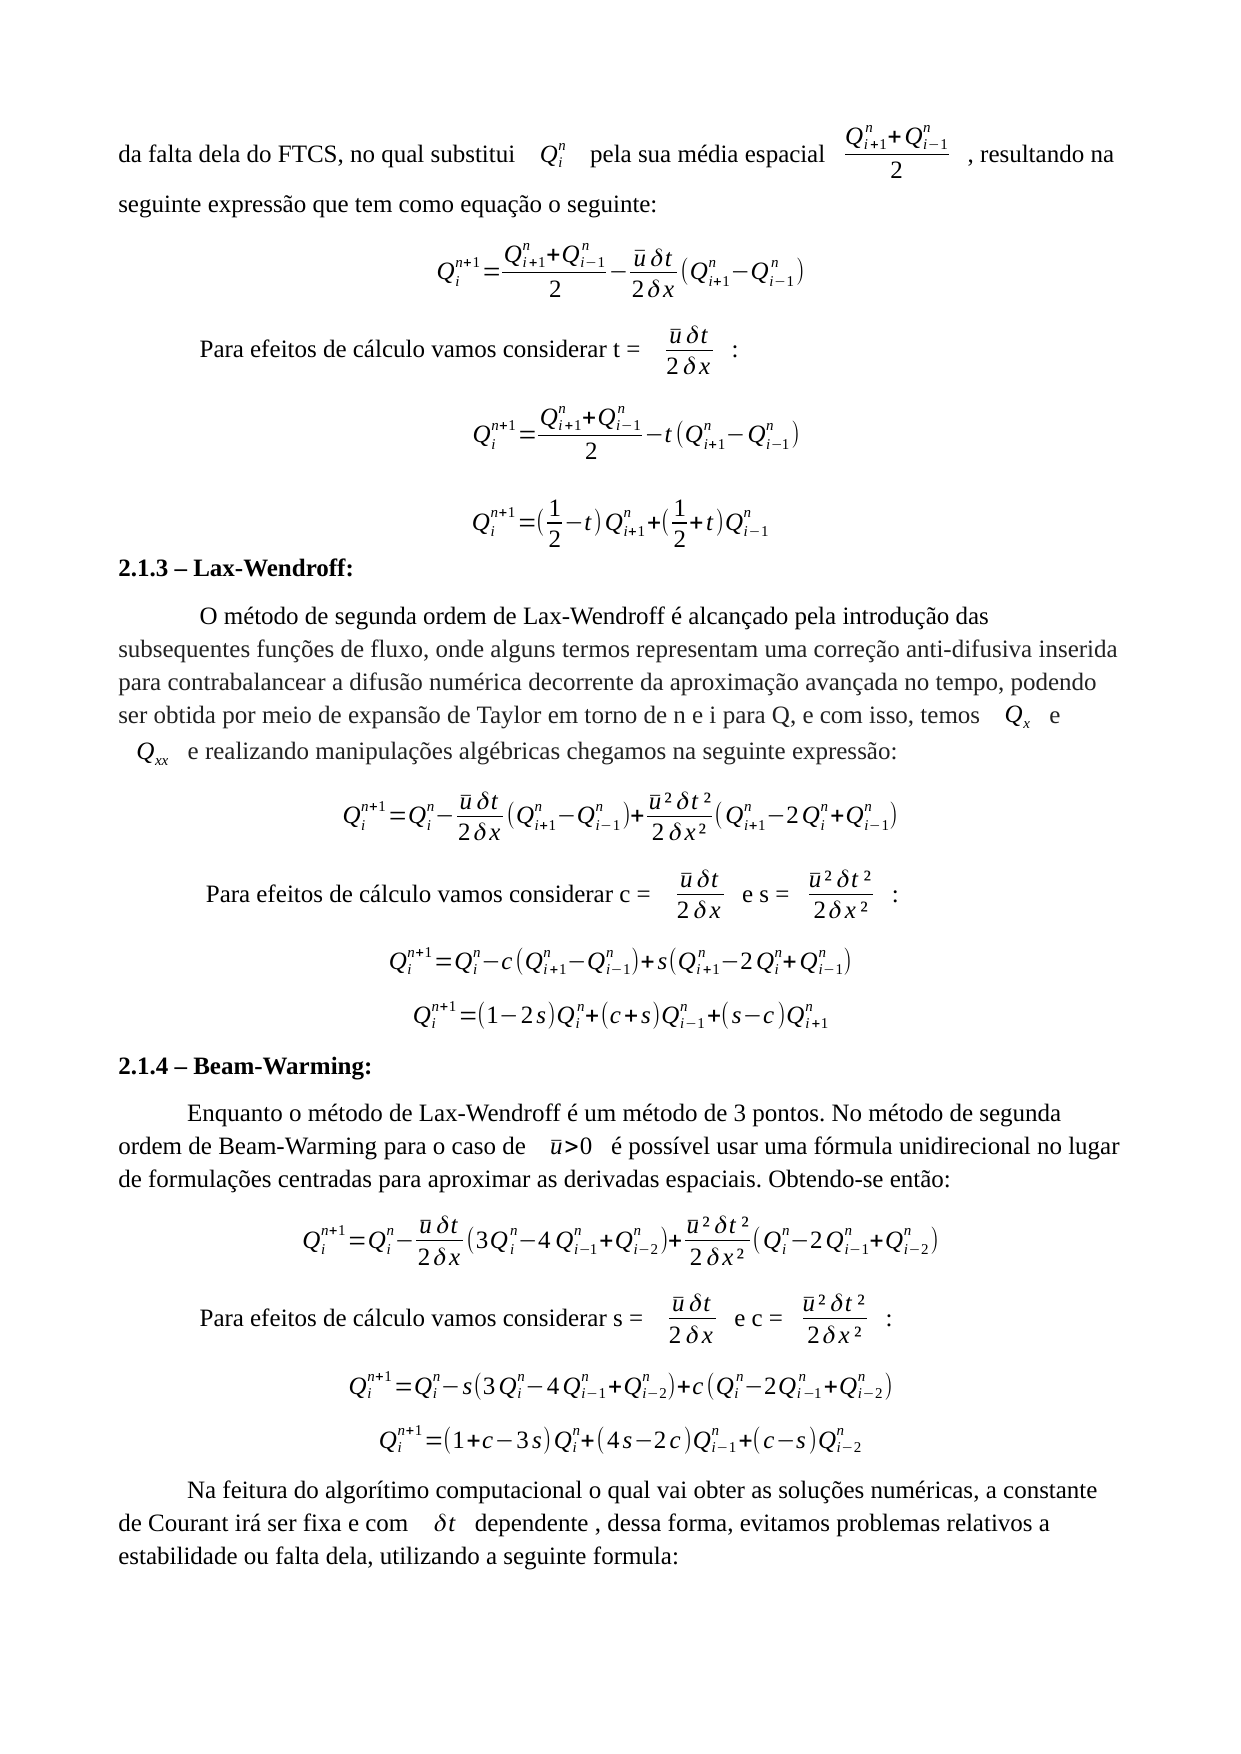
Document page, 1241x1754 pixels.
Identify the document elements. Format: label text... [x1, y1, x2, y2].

text A particularidade desta formulação em relação as outras é uso de médias para obter-se os termos a serem calculados. Este método tem como proposta resolver problemas de estabilidade ou da falta dela do FTCS, no qual substitui pela sua média espacial, resultando na seguinte expressão que tem como equação o seguinte: [118, 118, 1122, 217]
text Para efeitos de cálculo vamos considerar t = : [118, 321, 1122, 380]
text Na feitura do algorítimo computacional o qual vai obter as soluções numéricas, a constante de Courant irá ser fixa e com dependente , dessa forma, evitamos problemas relativos a estabilidade ou falta dela, utilizando a seguinte formula: [118, 1475, 1122, 1570]
text Enquanto o método de Lax-Wendroff é um método de 3 pontos. No método de segunda ordem de Beam-Warming para o caso de é possível usar uma fórmula unidirecional no lugar de formulações centradas para aproximar as derivadas espaciais. Obtendo-se então: [118, 1098, 1122, 1193]
text 2.1.4 – Beam-Warming: [118, 1051, 1122, 1079]
text O método de segunda ordem de Lax-Wendroff é alcançado pela introdução das subsequentes funções de fluxo, onde alguns termos representam uma correção anti-difusiva inserida para contrabalancear a difusão numérica decorrente da aproximação avançada no tempo, podendo ser obtida por meio de expansão de Taylor em torno de n e i para Q, e com isso, temos e e realizando manipulações algébricas chegamos na seguinte expressão: [118, 601, 1122, 769]
text 2.1.3 – Lax-Wendroff: [118, 553, 1122, 582]
text Para efeitos de cálculo vamos considerar s = e c =: [118, 1290, 1122, 1349]
text Para efeitos de cálculo vamos considerar c = e s =: [118, 866, 1122, 924]
